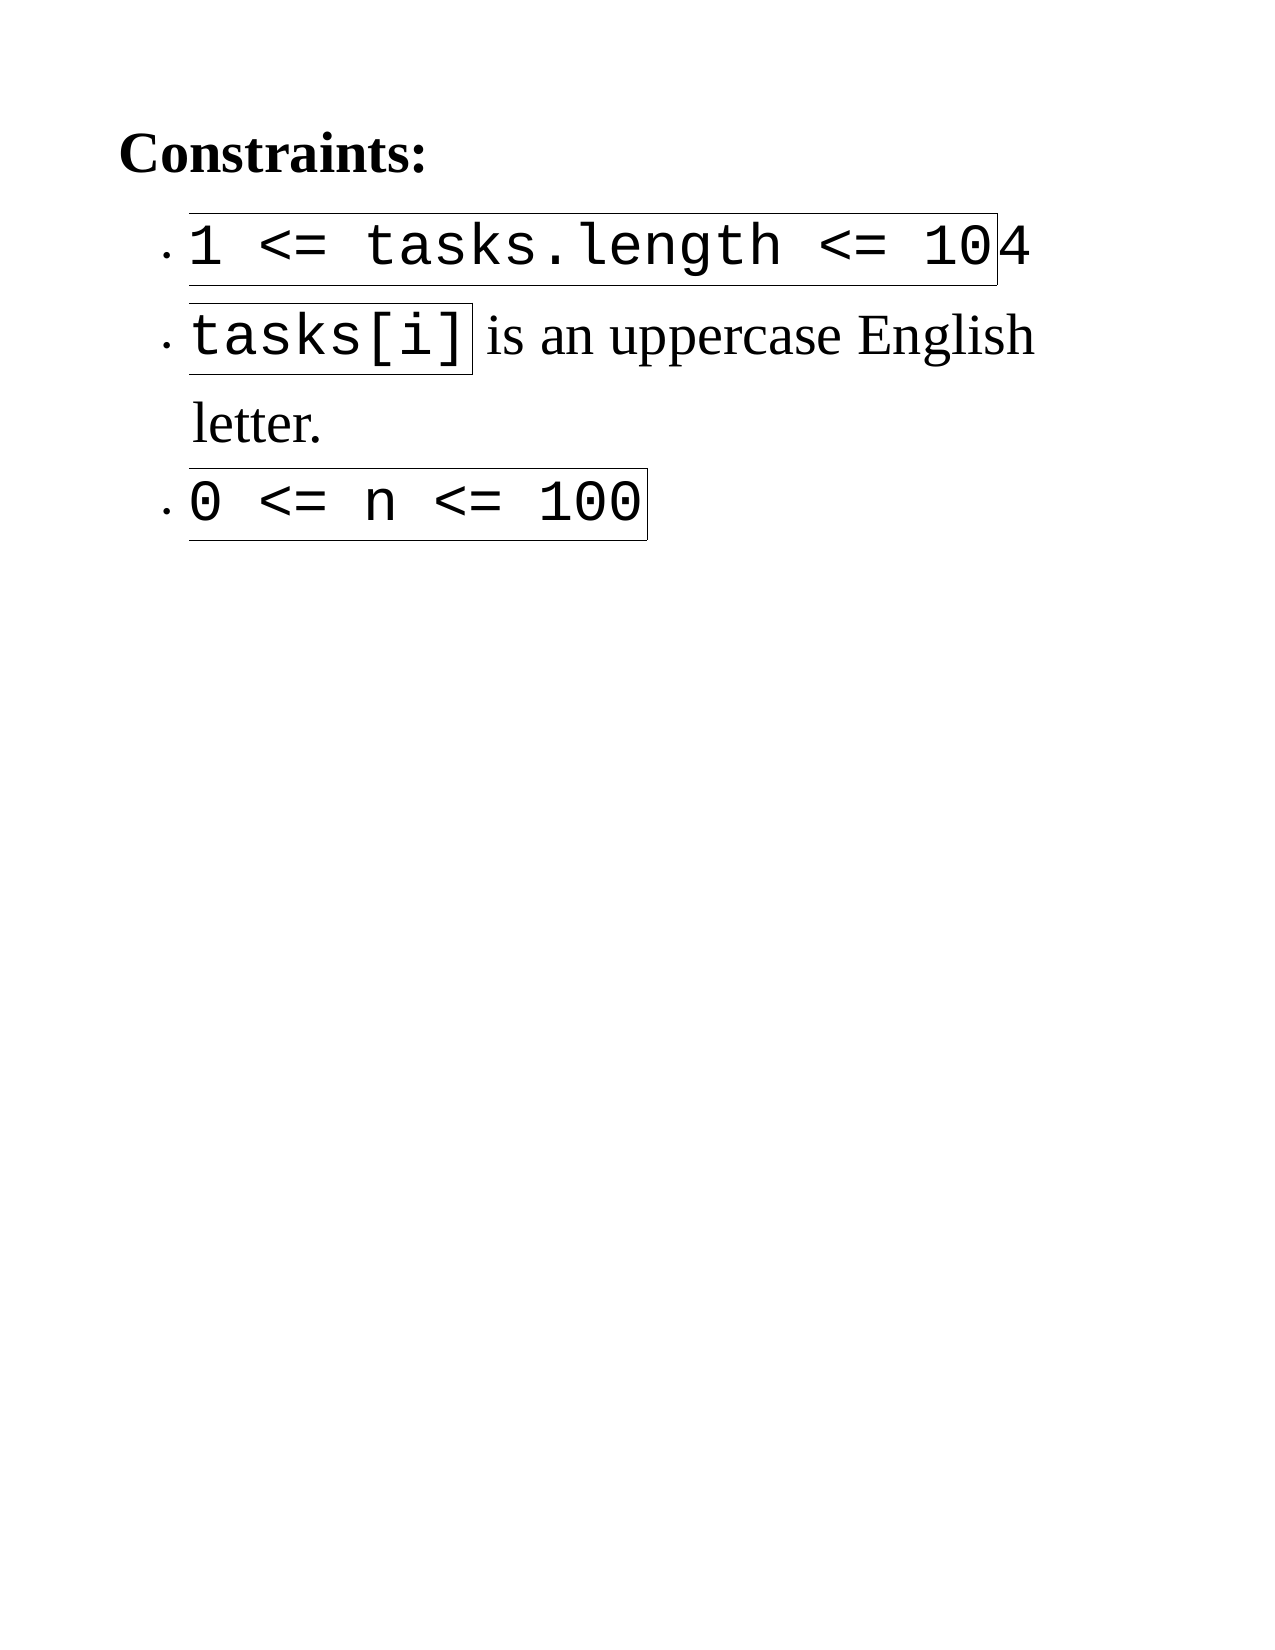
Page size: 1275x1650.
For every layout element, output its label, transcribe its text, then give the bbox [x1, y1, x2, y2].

text Constraints: [118, 118, 1157, 185]
list 0 <= n <= 100 [162, 468, 647, 540]
list tasks[i] is an uppercase English letter. [162, 299, 1157, 455]
list [648, 468, 1157, 540]
list 1 <= tasks.length <= 104 [998, 213, 1157, 285]
list 1 <= tasks.length <= 104 [162, 213, 997, 285]
